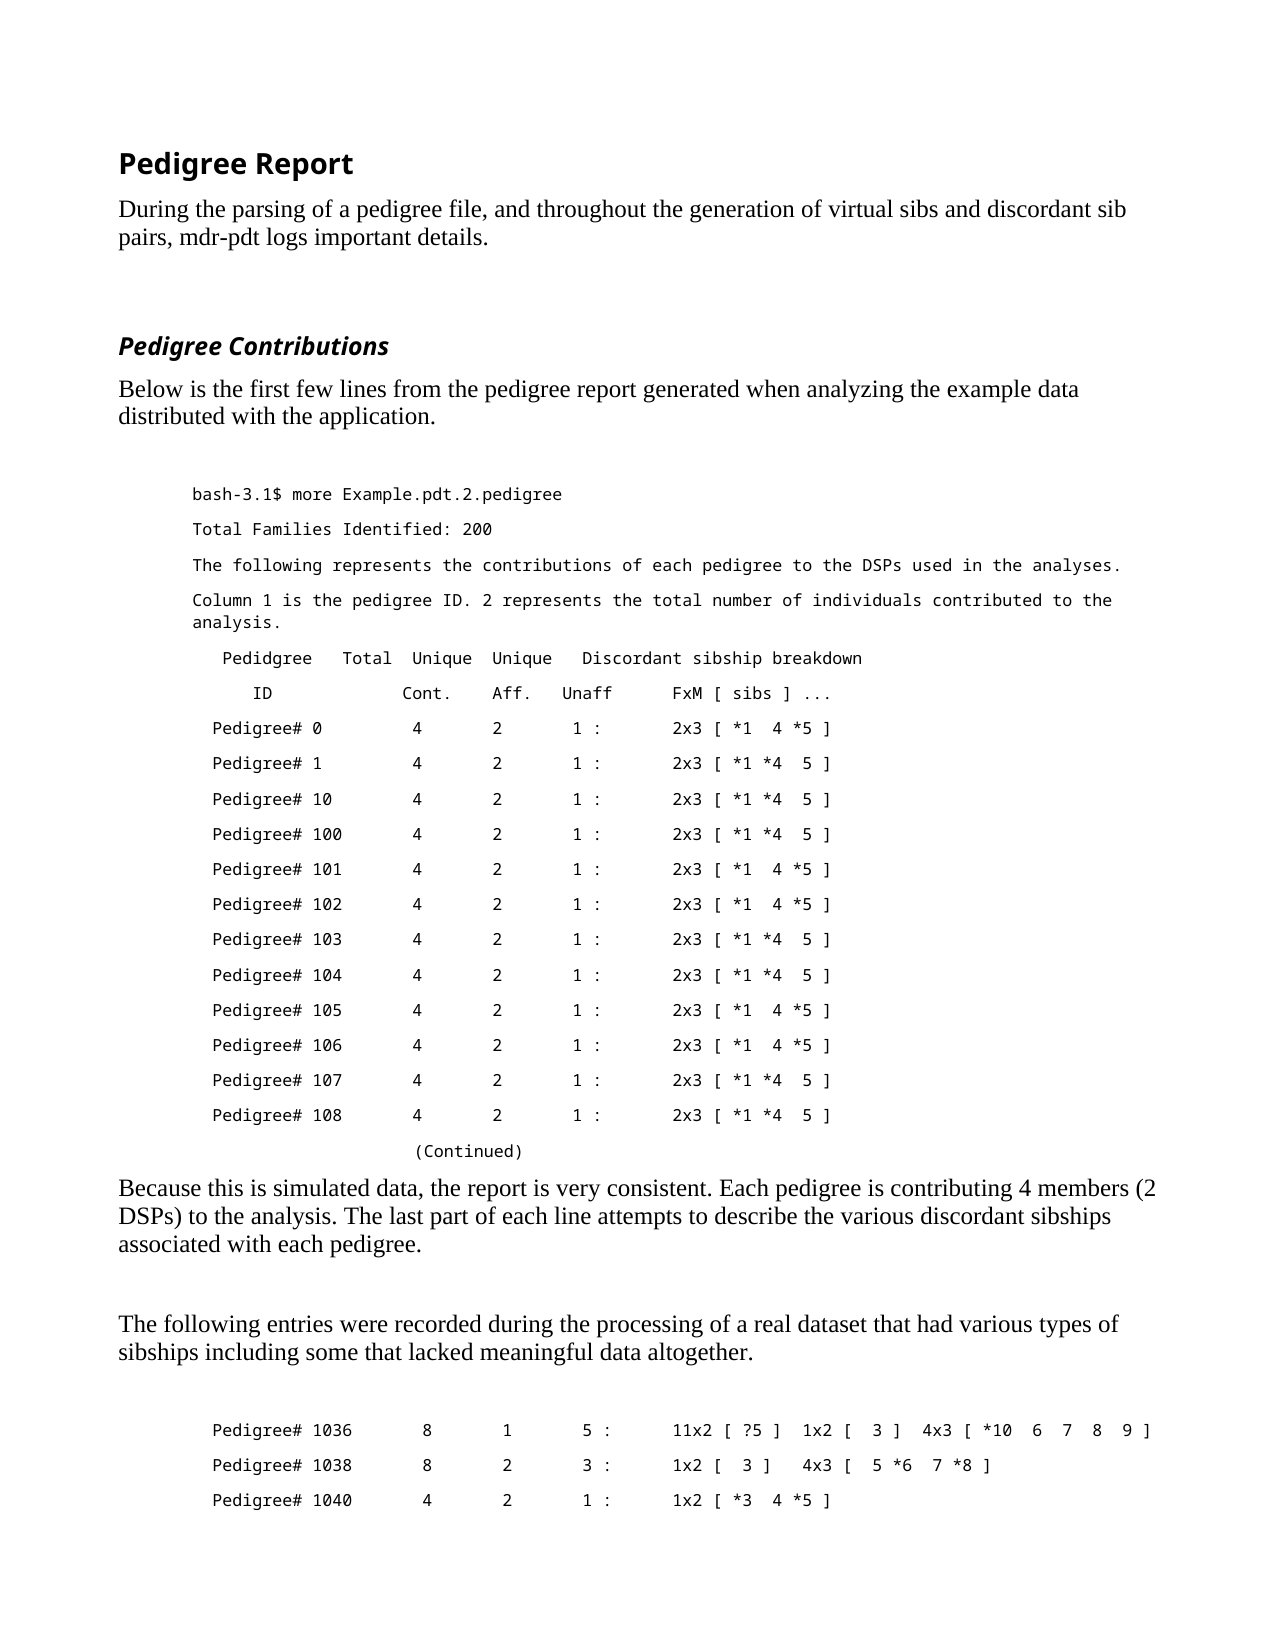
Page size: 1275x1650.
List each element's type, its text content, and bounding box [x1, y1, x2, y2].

text Pedigree# 106 4 2 1 : 2x3 [ *1 4 *5 ] [192, 1034, 1157, 1056]
text ID Cont. Aff. Unaff FxM [ sibs ] ... [192, 682, 1157, 704]
text bash-3.1$ more Example.pdt.2.pedigree [192, 483, 1157, 506]
text Because this is simulated data, the report is very consistent. Each pedigree is contributing 4 members (2 DSPs) to the analysis. The last part of each line attempts to describe the various discordant sibships associated with each pedigree. [118, 1174, 1157, 1258]
text Pedigree# 1 4 2 1 : 2x3 [ *1 *4 5 ] [192, 752, 1157, 775]
text Pedigree# 103 4 2 1 : 2x3 [ *1 *4 5 ] [192, 928, 1157, 951]
text Pedigree# 108 4 2 1 : 2x3 [ *1 *4 5 ] [192, 1104, 1157, 1127]
subtitle Pedigree Report [118, 143, 1157, 183]
text Pedidgree Total Unique Unique Discordant sibship breakdown [192, 646, 1157, 669]
text Column 1 is the pedigree ID. 2 represents the total number of individuals contributed to the analysis. [192, 588, 1157, 634]
text The following represents the contributions of each pedigree to the DSPs used in the analyses. [192, 553, 1157, 576]
text Pedigree# 107 4 2 1 : 2x3 [ *1 *4 5 ] [192, 1069, 1157, 1092]
text During the parsing of a pedigree file, and throughout the generation of virtual sibs and discordant sib pairs, mdr-pdt logs important details. [118, 195, 1157, 251]
text Pedigree# 102 4 2 1 : 2x3 [ *1 4 *5 ] [192, 893, 1157, 916]
text Pedigree# 1036 8 1 5 : 11x2 [ ?5 ] 1x2 [ 3 ] 4x3 [ *10 6 7 8 9 ] [192, 1418, 1157, 1441]
text Pedigree# 10 4 2 1 : 2x3 [ *1 *4 5 ] [192, 787, 1157, 810]
text Below is the first few lines from the pedigree report generated when analyzing the example data distributed with the application. [118, 375, 1157, 430]
text Pedigree# 1040 4 2 1 : 1x2 [ *3 4 *5 ] [192, 1489, 1157, 1512]
text Total Families Identified: 200 [192, 518, 1157, 541]
text Pedigree# 1038 8 2 3 : 1x2 [ 3 ] 4x3 [ 5 *6 7 *8 ] [192, 1454, 1157, 1476]
text Pedigree# 100 4 2 1 : 2x3 [ *1 *4 5 ] [192, 822, 1157, 845]
text Pedigree# 104 4 2 1 : 2x3 [ *1 *4 5 ] [192, 963, 1157, 986]
text Pedigree# 101 4 2 1 : 2x3 [ *1 4 *5 ] [192, 858, 1157, 880]
text Pedigree# 0 4 2 1 : 2x3 [ *1 4 *5 ] [192, 717, 1157, 739]
text The following entries were recorded during the processing of a real dataset that had various types of sibships including some that lacked meaningful data altogether. [118, 1310, 1157, 1366]
text (Continued) [118, 1139, 1157, 1162]
subtitle Pedigree Contributions [118, 328, 1157, 362]
text Pedigree# 105 4 2 1 : 2x3 [ *1 4 *5 ] [192, 998, 1157, 1021]
